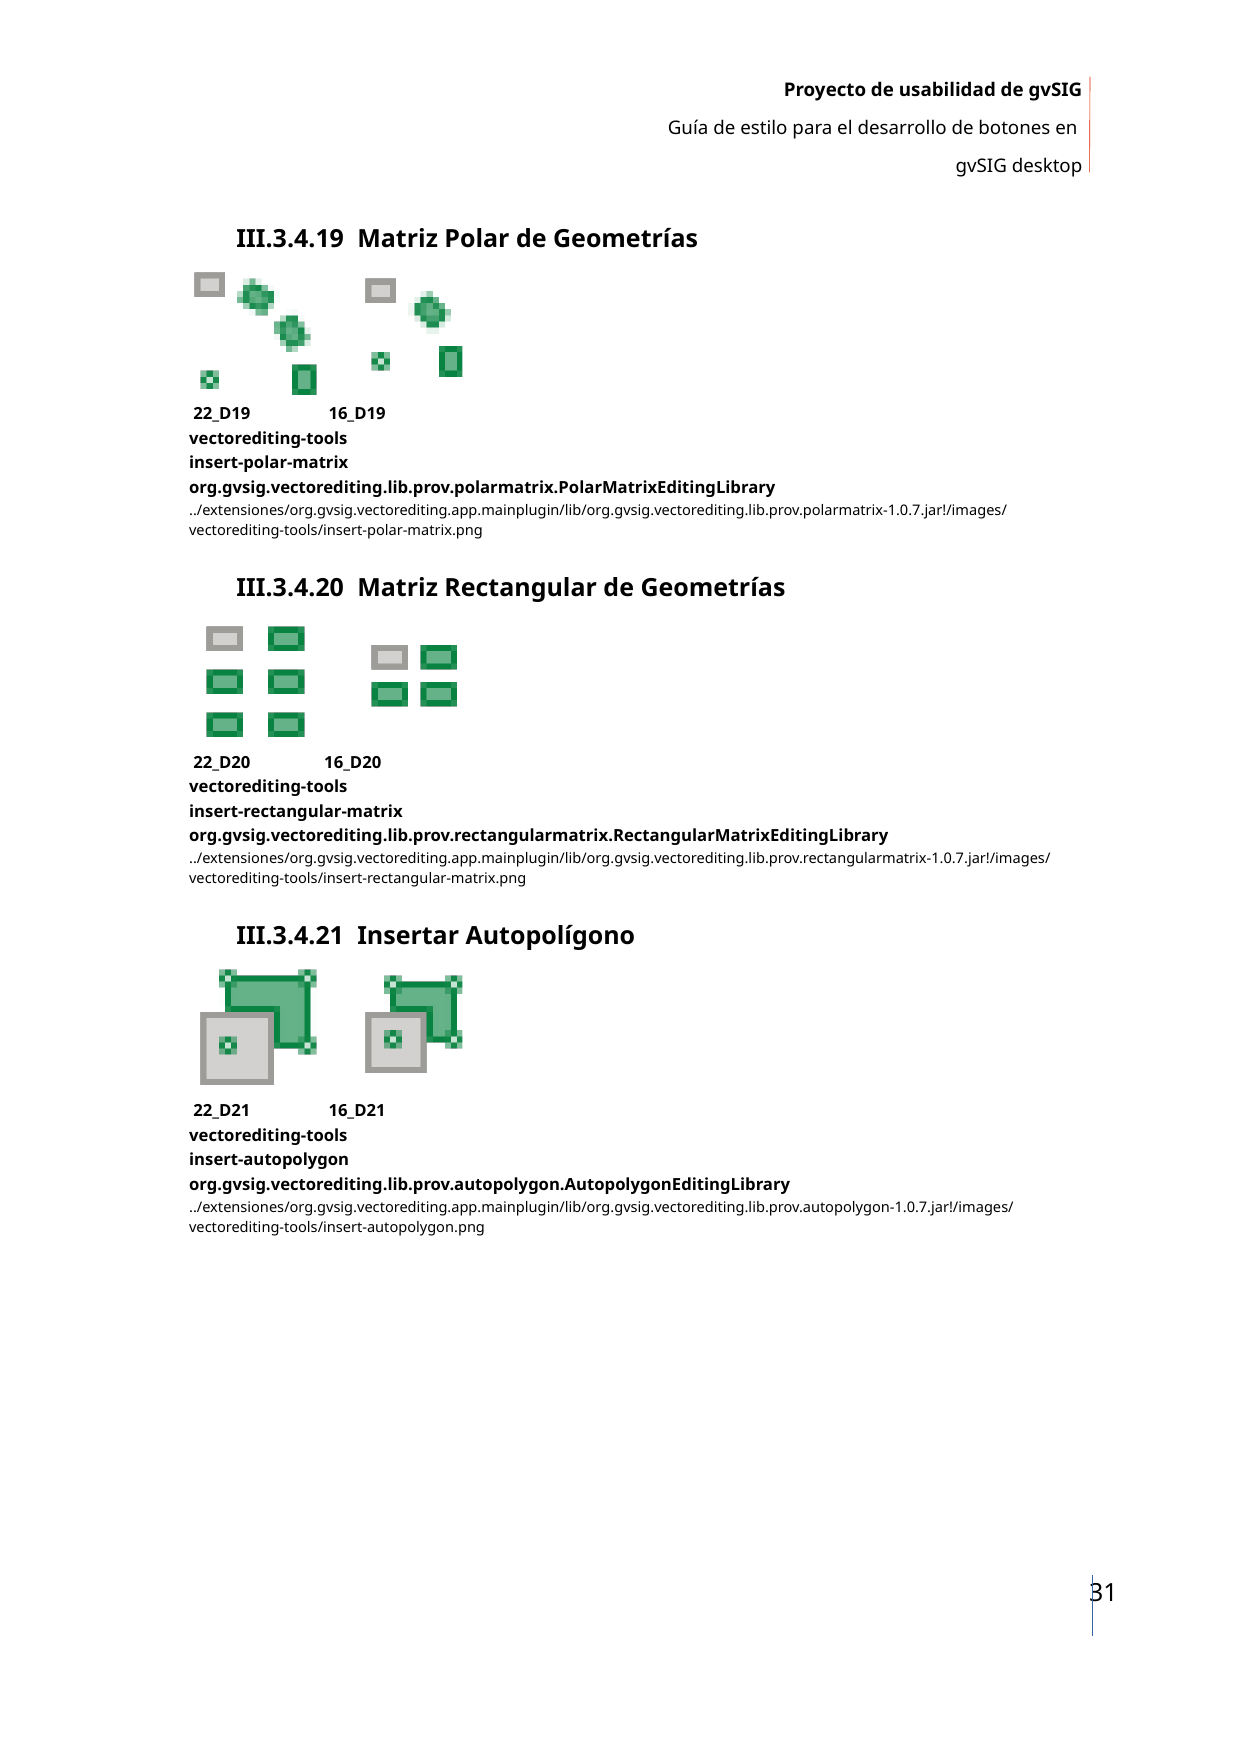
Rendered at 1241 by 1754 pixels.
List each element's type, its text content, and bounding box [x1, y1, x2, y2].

text vectorediting-tools [189, 775, 1095, 798]
subtitle Matriz Polar de Geometrías [236, 221, 1095, 255]
text insert-autopolygon [189, 1148, 1095, 1171]
text vectorediting-tools [189, 426, 1095, 449]
subtitle Insertar Autopolígono [236, 918, 1095, 952]
picture [188, 615, 463, 749]
text 22_D20 16_D20 [193, 750, 1095, 773]
text org.gvsig.vectorediting.lib.prov.autopolygon.AutopolygonEditingLibrary [189, 1172, 1095, 1195]
picture [188, 266, 463, 401]
subtitle Matriz Rectangular de Geometrías [236, 569, 1095, 603]
text 22_D21 16_D21 [193, 1099, 1095, 1122]
picture [188, 963, 463, 1097]
text ../extensiones/org.gvsig.vectorediting.app.mainplugin/lib/org.gvsig.vectorediting.lib.prov.rectangularmatrix-1.0.7.jar!/images/vectorediting-tools/insert-rectangular-matrix.png [189, 848, 1095, 888]
text org.gvsig.vectorediting.lib.prov.rectangularmatrix.RectangularMatrixEditingLibrary [189, 824, 1095, 847]
text insert-polar-matrix [189, 451, 1095, 474]
text ../extensiones/org.gvsig.vectorediting.app.mainplugin/lib/org.gvsig.vectorediting.lib.prov.polarmatrix-1.0.7.jar!/images/vectorediting-tools/insert-polar-matrix.png [189, 500, 1095, 540]
text insert-rectangular-matrix [189, 799, 1095, 822]
text vectorediting-tools [189, 1123, 1095, 1146]
text org.gvsig.vectorediting.lib.prov.polarmatrix.PolarMatrixEditingLibrary [189, 475, 1095, 498]
text 22_D19 16_D19 [193, 402, 1095, 425]
text ../extensiones/org.gvsig.vectorediting.app.mainplugin/lib/org.gvsig.vectorediting.lib.prov.autopolygon-1.0.7.jar!/images/vectorediting-tools/insert-autopolygon.png [189, 1197, 1095, 1237]
